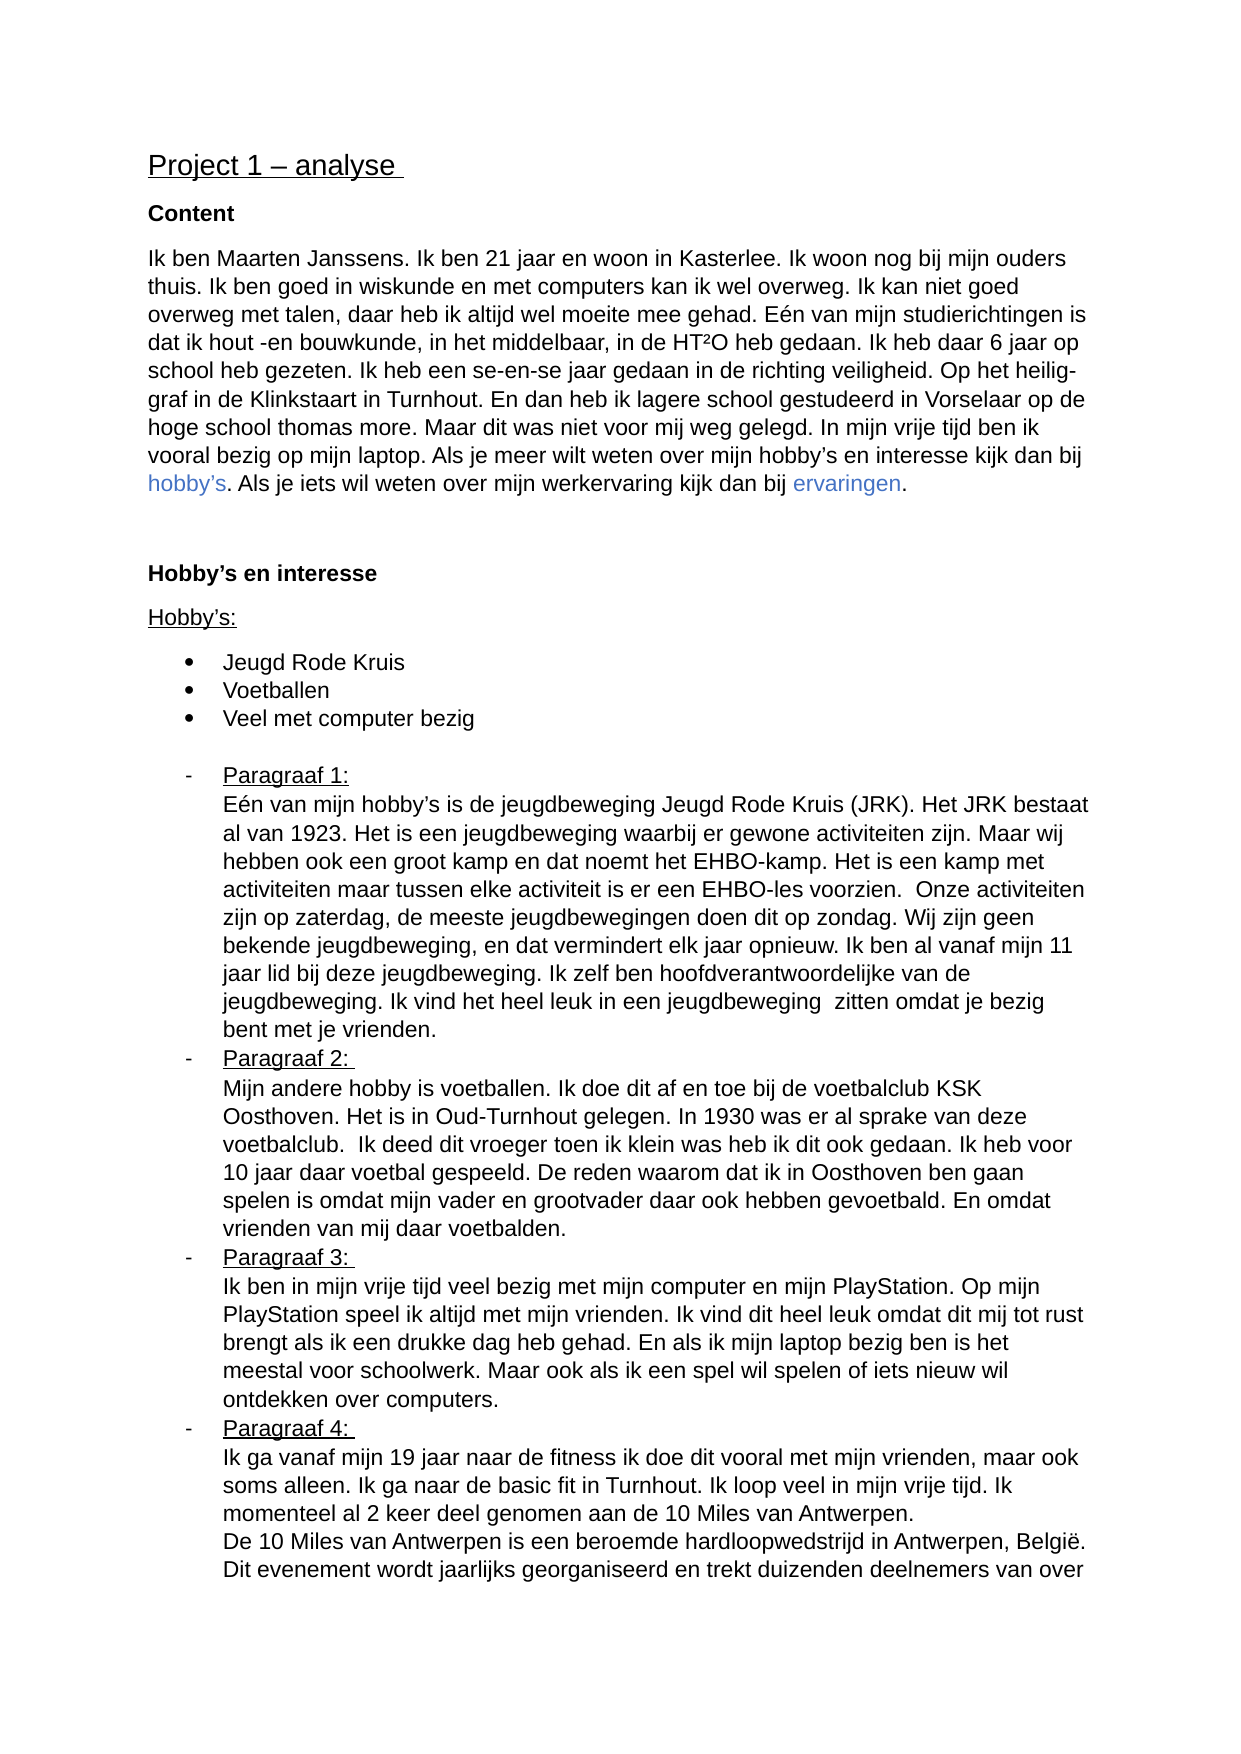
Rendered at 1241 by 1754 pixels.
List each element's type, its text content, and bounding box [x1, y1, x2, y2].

text Ik ben in mijn vrije tijd veel bezig met mijn computer en mijn PlayStation. Op mijn PlayStation speel ik altijd met mijn vrienden. Ik vind dit heel leuk omdat dit mij tot rust brengt als ik een drukke dag heb gehad. En als ik mijn laptop bezig ben is het meestal voor schoolwerk. Maar ook als ik een spel wil spelen of iets nieuw wil ontdekken over computers. [223, 1273, 1093, 1412]
list Paragraaf 3: [185, 1243, 1093, 1271]
text Hobby’s: [148, 604, 1093, 631]
text Project 1 – analyse [148, 148, 1093, 181]
text Hobby’s en interesse [148, 559, 1093, 586]
text Mijn andere hobby is voetballen. Ik doe dit af en toe bij de voetbalclub KSK Oosthoven. Het is in Oud-Turnhout gelegen. In 1930 was er al sprake van deze voetbalclub. Ik deed dit vroeger toen ik klein was heb ik dit ook gedaan. Ik heb voor 10 jaar daar voetbal gespeeld. De reden waarom dat ik in Oosthoven ben gaan spelen is omdat mijn vader en grootvader daar ook hebben gevoetbald. En omdat vrienden van mij daar voetbalden. [223, 1074, 1093, 1241]
text Ik ben Maarten Janssens. Ik ben 21 jaar en woon in Kasterlee. Ik woon nog bij mijn ouders thuis. Ik ben goed in wiskunde en met computers kan ik wel overweg. Ik kan niet goed overweg met talen, daar heb ik altijd wel moeite mee gehad. Eén van mijn studierichtingen is dat ik hout -en bouwkunde, in het middelbaar, in de HT²O heb gedaan. Ik heb daar 6 jaar op school heb gezeten. Ik heb een se-en-se jaar gedaan in de richting veiligheid. Op het heilig-graf in de Klinkstaart in Turnhout. En dan heb ik lagere school gestudeerd in Vorselaar op de hoge school thomas more. Maar dit was niet voor mij weg gelegd. In mijn vrije tijd ben ik vooral bezig op mijn laptop. Als je meer wilt weten over mijn hobby’s en interesse kijk dan bij hobby’s. Als je iets wil weten over mijn werkervaring kijk dan bij ervaringen. [148, 245, 1093, 496]
list Voetballen [185, 677, 1093, 703]
text Eén van mijn hobby’s is de jeugdbeweging Jeugd Rode Kruis (JRK). Het JRK bestaat al van 1923. Het is een jeugdbeweging waarbij er gewone activiteiten zijn. Maar wij hebben ook een groot kamp en dat noemt het EHBO-kamp. Het is een kamp met activiteiten maar tussen elke activiteit is er een EHBO-les voorzien. Onze activiteiten zijn op zaterdag, de meeste jeugdbewegingen doen dit op zondag. Wij zijn geen bekende jeugdbeweging, en dat vermindert elk jaar opnieuw. Ik ben al vanaf mijn 11 jaar lid bij deze jeugdbeweging. Ik zelf ben hoofdverantwoordelijke van de jeugdbeweging. Ik vind het heel leuk in een jeugdbeweging zitten omdat je bezig bent met je vrienden. [223, 791, 1093, 1043]
list Paragraaf 1: [185, 762, 1093, 789]
text Content [148, 200, 1093, 226]
list Veel met computer bezig [185, 705, 1093, 732]
list Paragraaf 2: [185, 1044, 1093, 1073]
list Jeugd Rode Kruis [185, 649, 1093, 675]
text Ik ga vanaf mijn 19 jaar naar de fitness ik doe dit vooral met mijn vrienden, maar ook soms alleen. Ik ga naar de basic fit in Turnhout. Ik loop veel in mijn vrije tijd. Ik momenteel al 2 keer deel genomen aan de 10 Miles van Antwerpen. De 10 Miles van Antwerpen is een beroemde hardloopwedstrijd in Antwerpen, België. Dit evenement wordt jaarlijks georganiseerd en trekt duizenden deelnemers van over [223, 1444, 1093, 1582]
list Paragraaf 4: [185, 1414, 1093, 1442]
